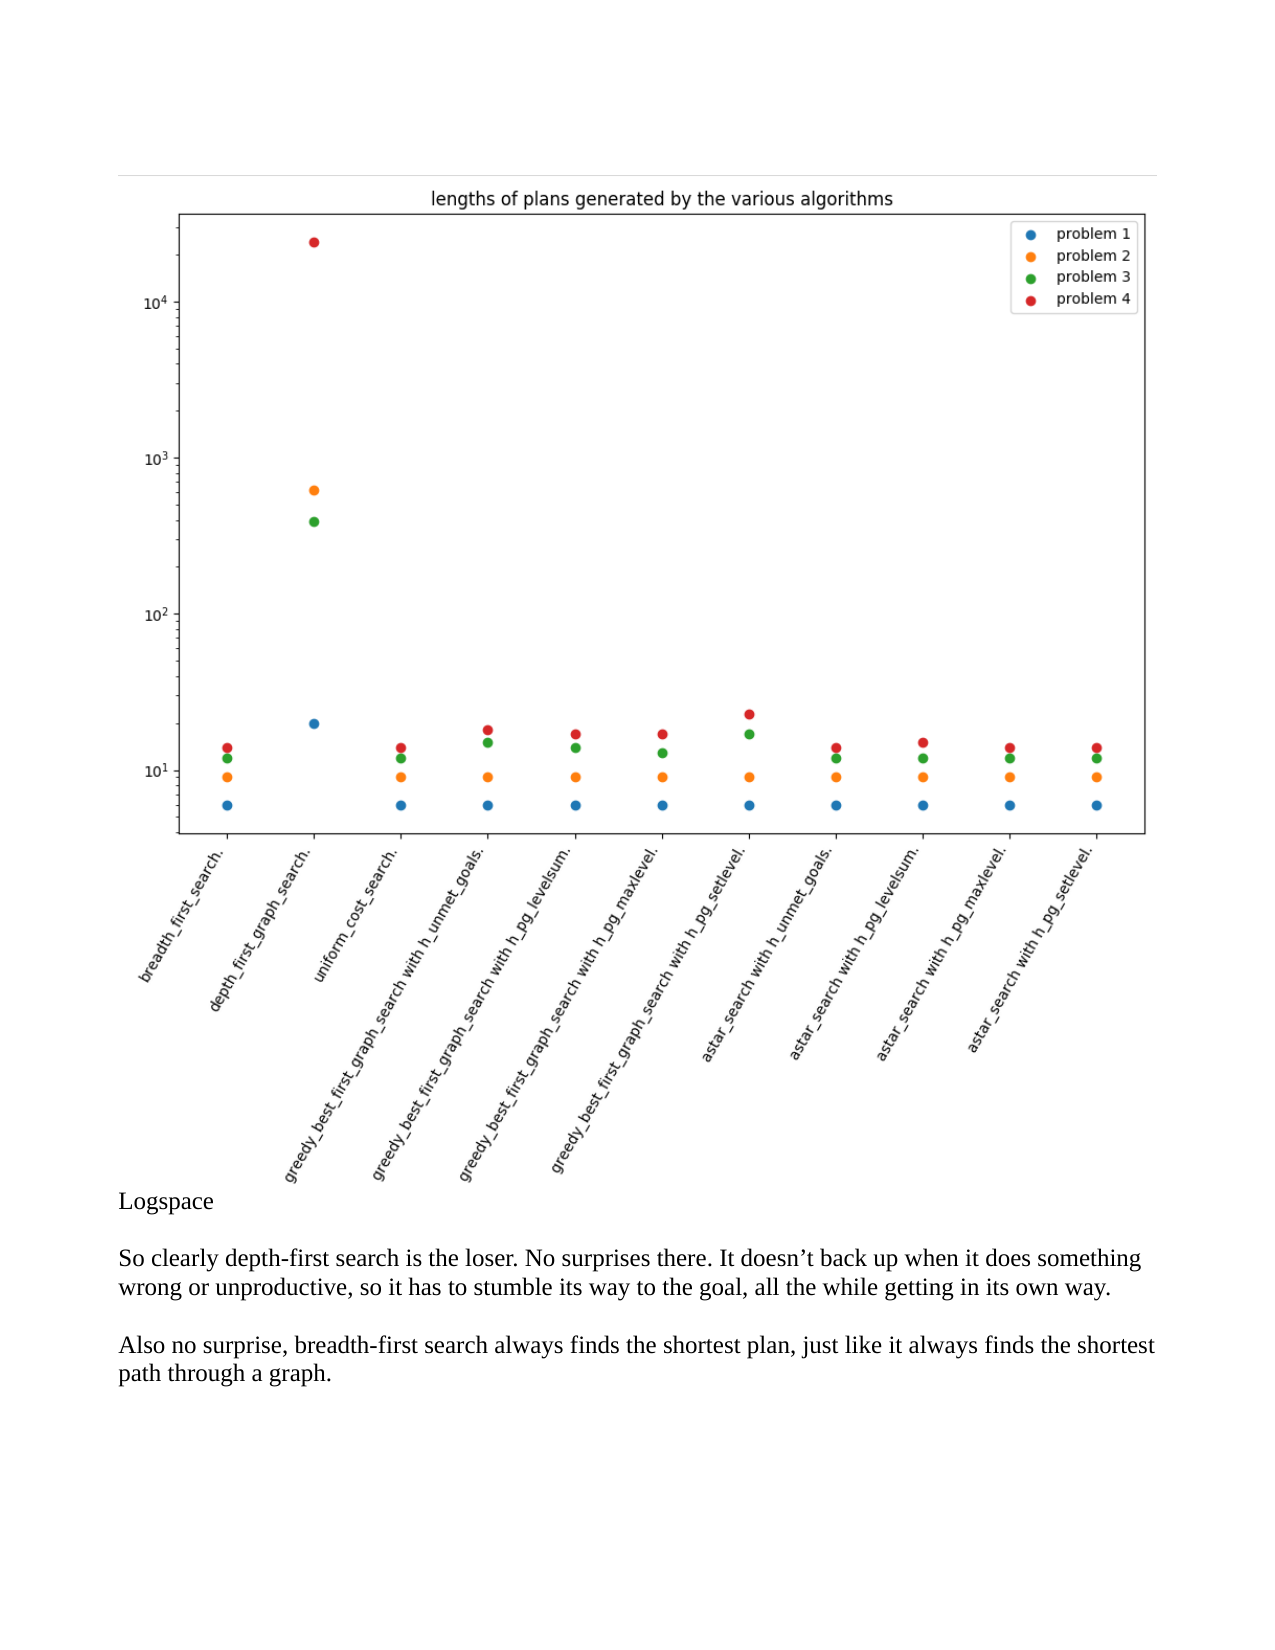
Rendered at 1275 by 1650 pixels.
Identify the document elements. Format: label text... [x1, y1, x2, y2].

text Also no surprise, breadth-first search always finds the shortest plan, just like it always finds the shortest path through a graph. [118, 1330, 1157, 1387]
text Logspace [118, 1186, 1157, 1215]
text So clearly depth-first search is the loser. No surprises there. It doesn’t back up when it does something wrong or unproductive, so it has to stumble its way to the goal, all the while getting in its own way. [118, 1243, 1157, 1301]
picture [118, 175, 1157, 1186]
